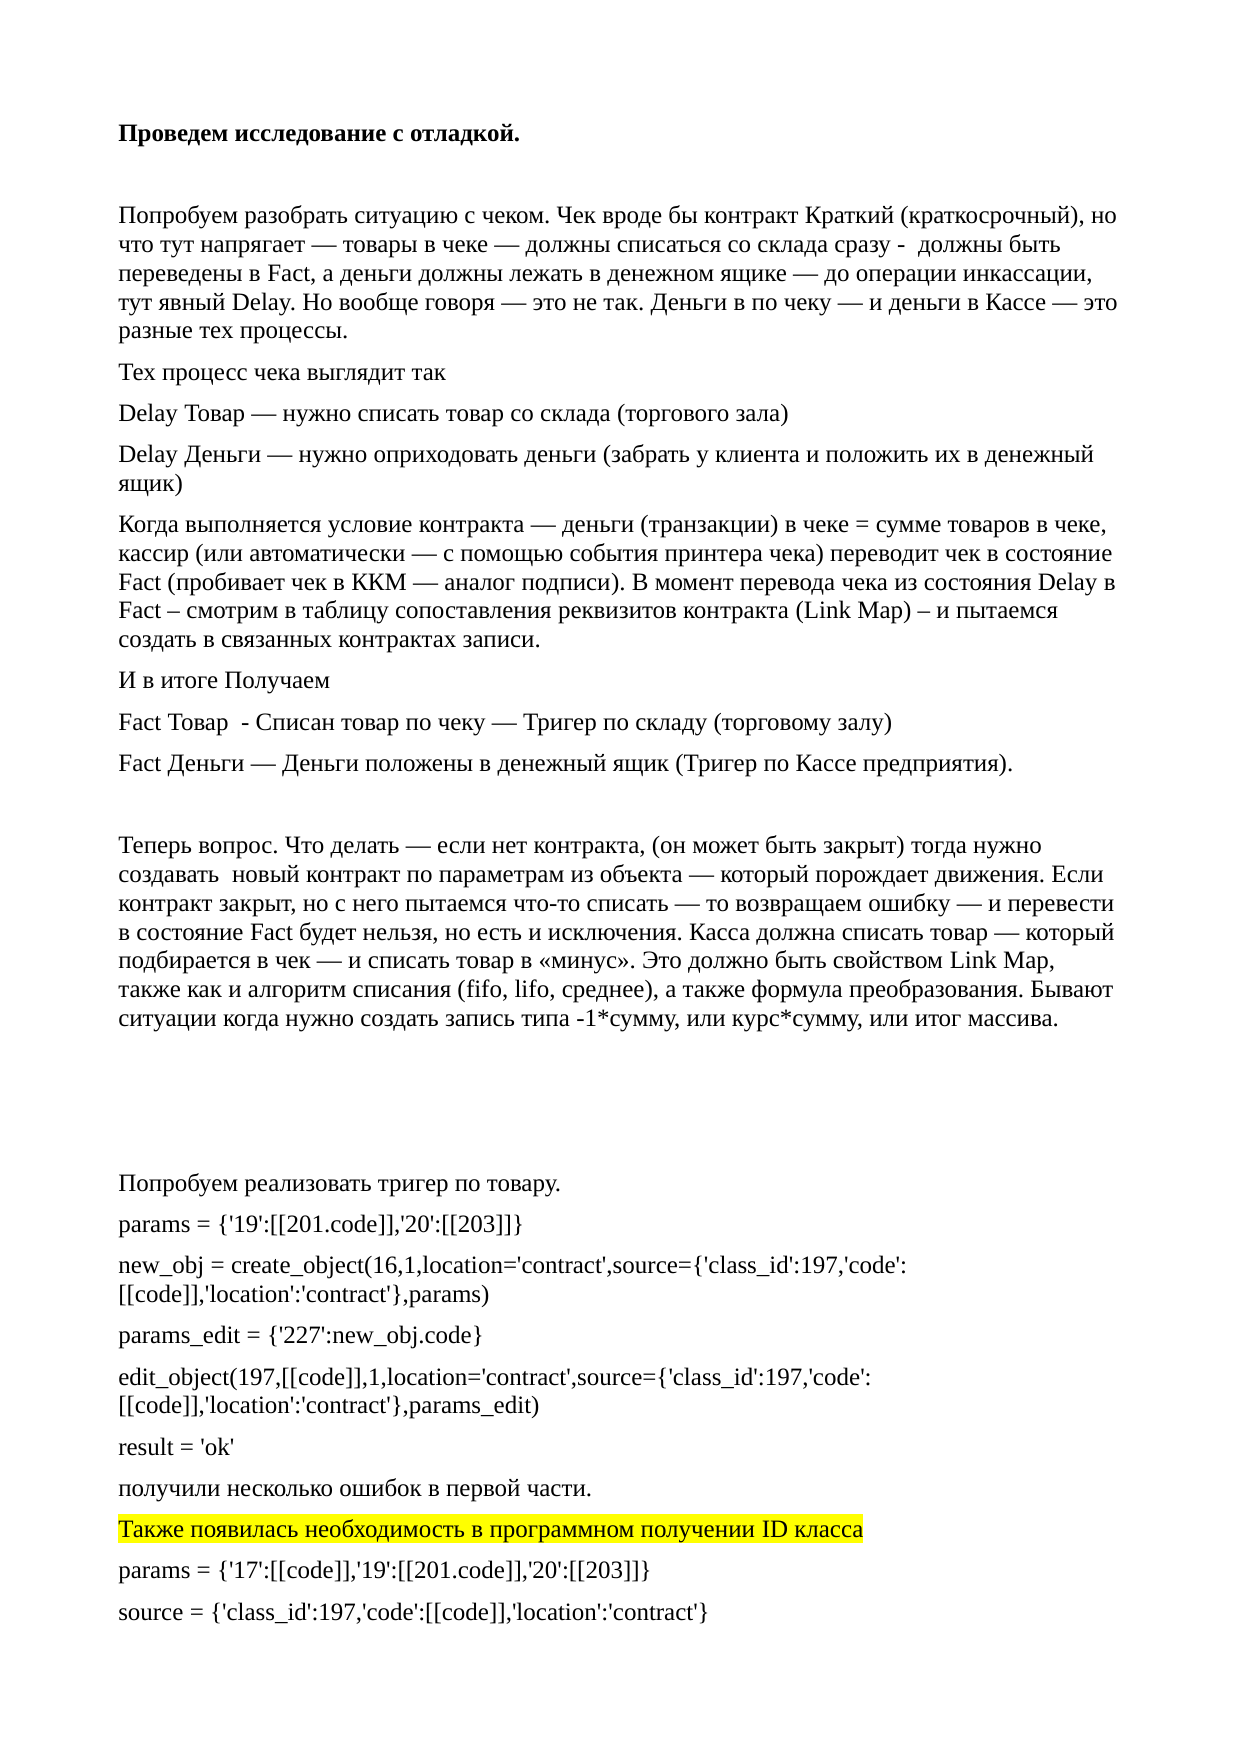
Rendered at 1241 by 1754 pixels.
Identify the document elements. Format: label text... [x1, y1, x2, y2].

text И в итоге Получаем [118, 666, 1122, 694]
text Delay Товар — нужно списать товар со склада (торгового зала) [118, 398, 1122, 427]
text Попробуем разобрать ситуацию с чеком. Чек вроде бы контракт Краткий (краткосрочный), но что тут напрягает — товары в чеке — должны списаться со склада сразу - должны быть переведены в Fact, а деньги должны лежать в денежном ящике — до операции инкассации, тут явный Delay. Но вообще говоря — это не так. Деньги в по чеку — и деньги в Кассе — это разные тех процессы. [118, 201, 1122, 344]
text Когда выполняется условие контракта — деньги (транзакции) в чеке = сумме товаров в чеке, кассир (или автоматически — с помощью события принтера чека) переводит чек в состояние Fact (пробивает чек в ККМ — аналог подписи). В момент перевода чека из состояния Delay в Fact – смотрим в таблицу сопоставления реквизитов контракта (Link Map) – и пытаемся создать в связанных контрактах записи. [118, 509, 1122, 653]
text params = {'17':[[code]],'19':[[201.code]],'20':[[203]]} [118, 1556, 1122, 1584]
text result = 'ok' [118, 1432, 1122, 1461]
text получили несколько ошибок в первой части. [118, 1473, 1122, 1502]
text Проведем исследование с отладкой. [118, 118, 1122, 147]
text edit_object(197,[[code]],1,location='contract',source={'class_id':197,'code':[[code]],'location':'contract'},params_edit) [118, 1362, 1122, 1419]
text source = {'class_id':197,'code':[[code]],'location':'contract'} [118, 1597, 1122, 1626]
text Fact Деньги — Деньги положены в денежный ящик (Тригер по Кассе предприятия). [118, 748, 1122, 777]
text Также появилась необходимость в программном получении ID класса [118, 1514, 1122, 1543]
text new_obj = create_object(16,1,location='contract',source={'class_id':197,'code':[[code]],'location':'contract'},params) [118, 1251, 1122, 1308]
text Fact Товар - Списан товар по чеку — Тригер по складу (торговому залу) [118, 707, 1122, 736]
text params = {'19':[[201.code]],'20':[[203]]} [118, 1209, 1122, 1238]
text Тех процесс чека выглядит так [118, 357, 1122, 386]
text Delay Деньги — нужно оприходовать деньги (забрать у клиента и положить их в денежный ящик) [118, 439, 1122, 497]
text params_edit = {'227':new_obj.code} [118, 1321, 1122, 1349]
text Теперь вопрос. Что делать — если нет контракта, (он может быть закрыт) тогда нужно создавать новый контракт по параметрам из объекта — который порождает движения. Если контракт закрыт, но с него пытаемся что-то списать — то возвращаем ошибку — и перевести в состояние Fact будет нельзя, но есть и исключения. Касса должна списать товар — который подбирается в чек — и списать товар в «минус». Это должно быть свойством Link Map, также как и алгоритм списания (fifo, lifo, среднее), а также формула преобразования. Бывают ситуации когда нужно создать запись типа -1*сумму, или курс*сумму, или итог массива. [118, 831, 1122, 1032]
text Попробуем реализовать тригер по товару. [118, 1168, 1122, 1197]
